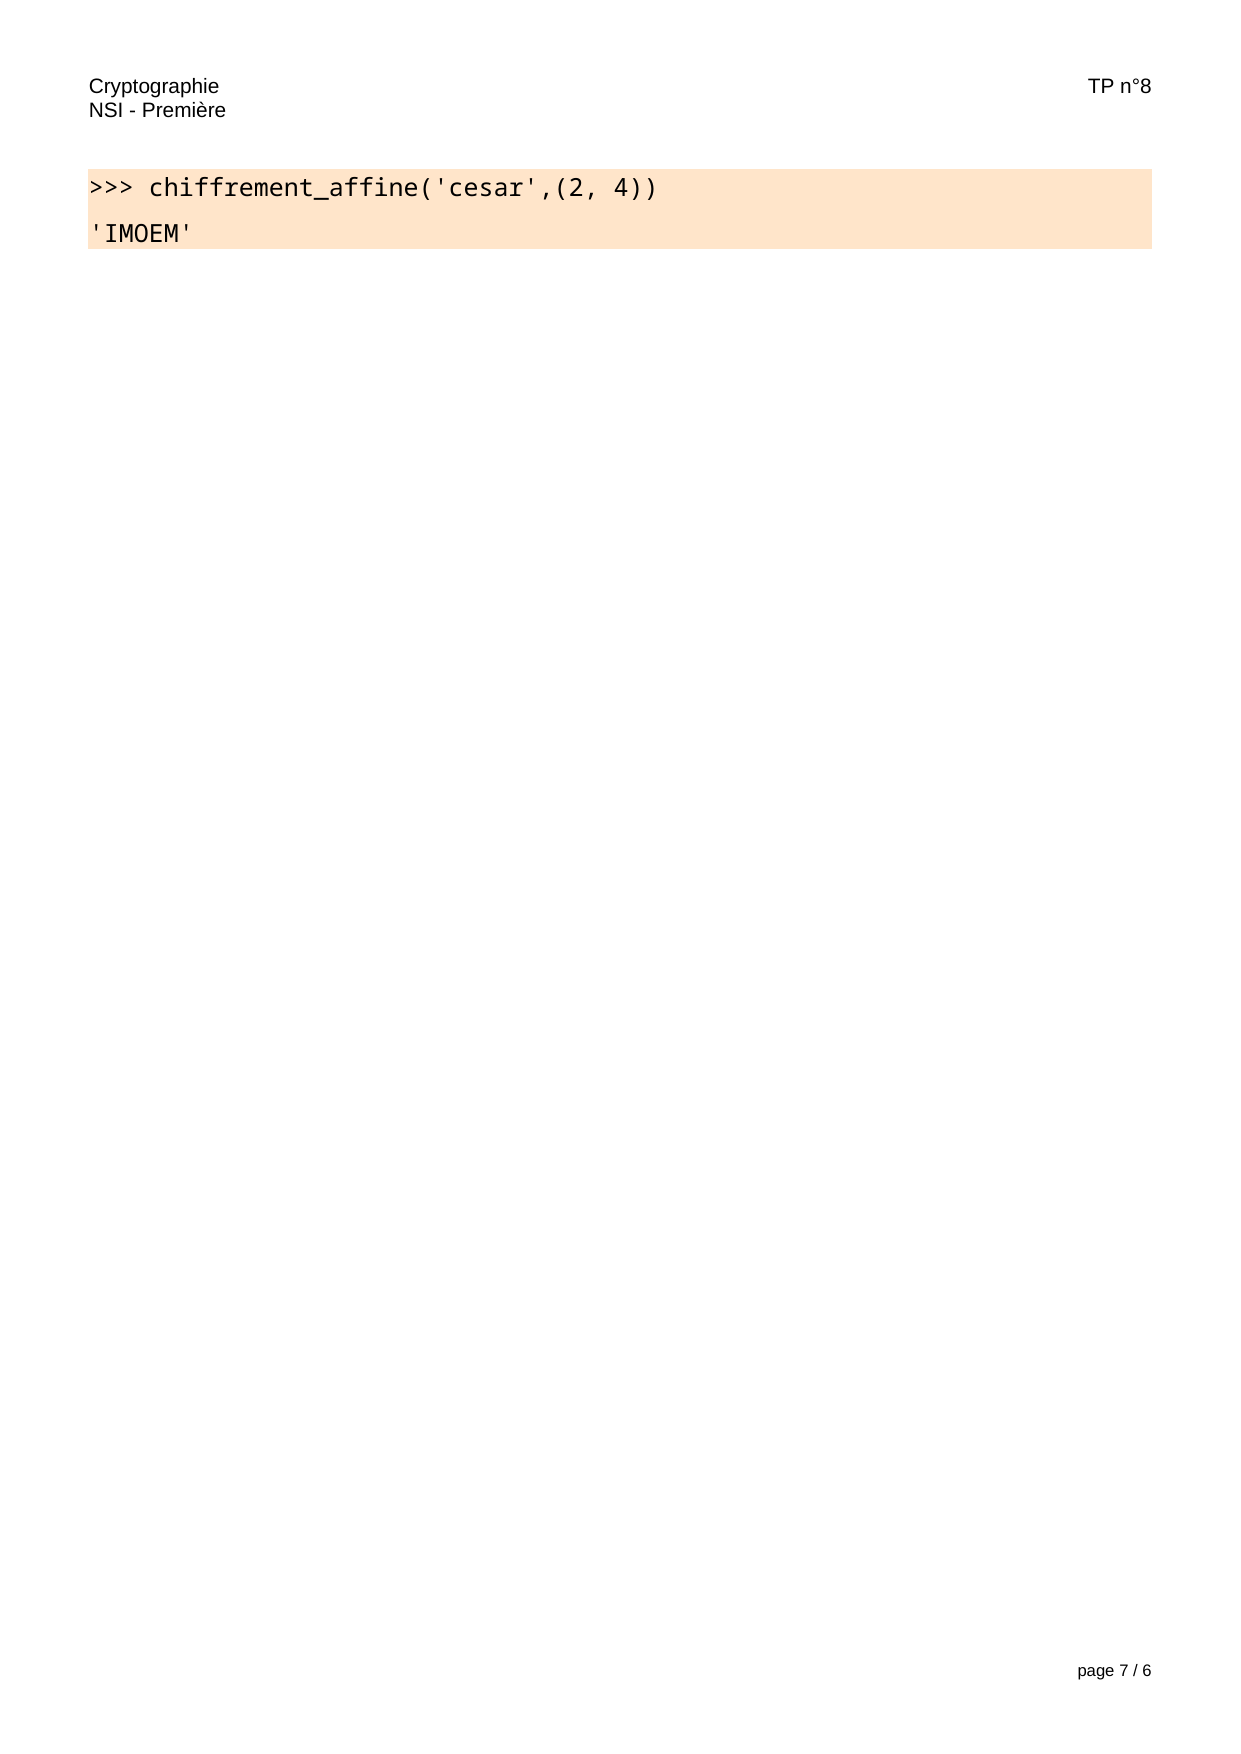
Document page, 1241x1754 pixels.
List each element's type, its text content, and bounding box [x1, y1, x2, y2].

text 'IMOEM' [88, 215, 1152, 249]
text >>> chiffrement_affine('cesar',(2, 4)) [88, 169, 1152, 204]
